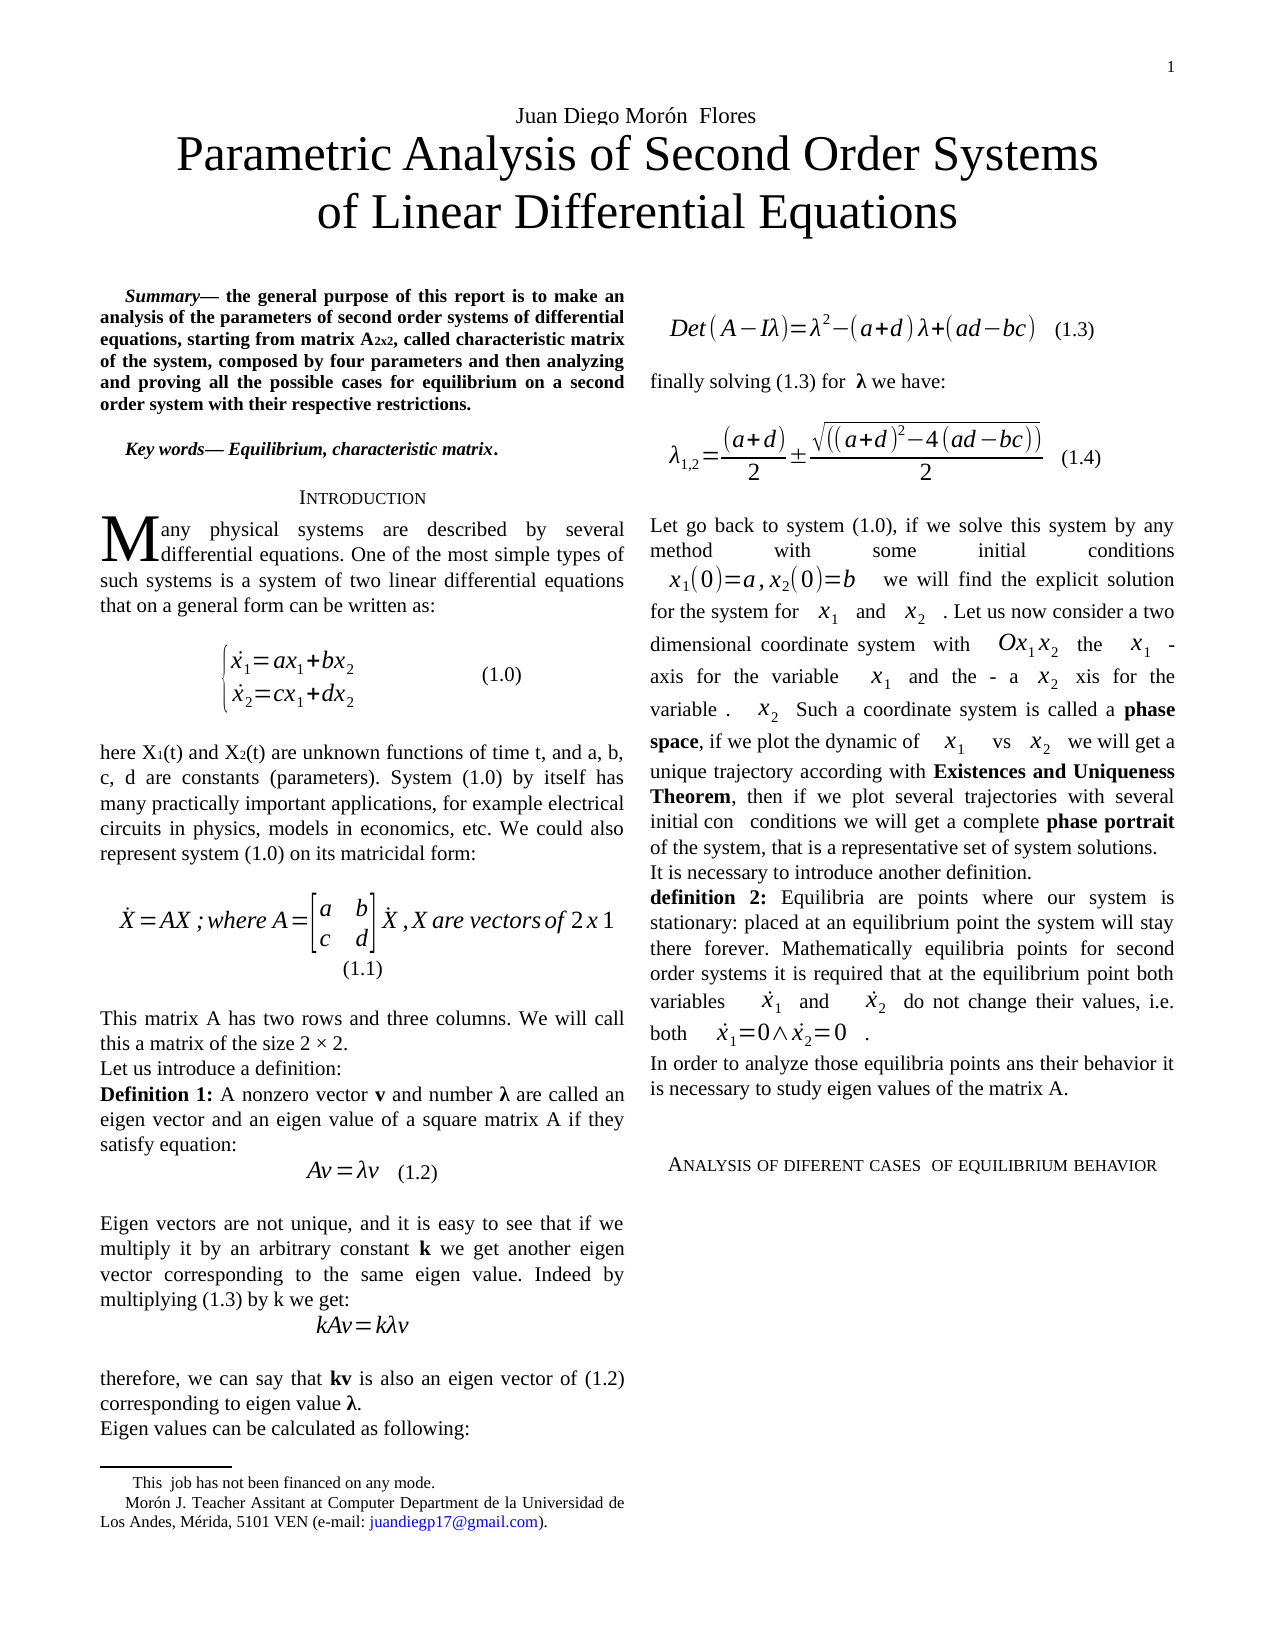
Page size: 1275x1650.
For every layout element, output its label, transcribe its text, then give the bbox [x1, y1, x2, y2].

text therefore, we can say that kv is also an eigen vector of (1.2) corresponding to eigen value λ. [100, 1366, 625, 1415]
text This job has not been financed on any mode. [100, 1473, 625, 1492]
text (1.4) [650, 420, 1175, 487]
text Let us introduce a definition: [100, 1056, 625, 1080]
subtitle Introduction [100, 485, 625, 509]
text Juan Diego Morón Flores [163, 102, 1108, 124]
text (1.2) [100, 1157, 625, 1185]
subtitle Analysis of diferent cases of equilibrium behavior [650, 1152, 1175, 1176]
text Definition 1: A nonzero vector v and number λ are called an eigen vector and an eigen value of a square matrix A if they satisfy equation: [100, 1082, 625, 1156]
text (1.3) [650, 310, 1175, 343]
text definition 2: Equilibria are points where our system is stationary: placed at an equilibrium point the system will stay there forever. Mathematically equilibria points for second order systems it is required that at the equilibrium point both variables and do not change their values, i.e. both . [650, 885, 1175, 1050]
text (1.0) [100, 643, 625, 714]
text Eigen vectors are not unique, and it is easy to see that if we multiply it by an arbitrary constant k we get another eigen vector corresponding to the same eigen value. Indeed by multiplying (1.3) by k we get: [100, 1211, 625, 1311]
text Let go back to system (1.0), if we solve this system by any method with some initial conditions we will find the explicit solution for the system forand. Let us now consider a two dimensional coordinate system with the - axis for the variable and the - axis for the variable . Such a coordinate system is called a phase space, if we plot the dynamic of vswe will get a unique trajectory according with Existences and Uniqueness Theorem, then if we plot several trajectories with several initial con conditions we will get a complete phase portrait of the system, that is a representative set of system solutions. [650, 513, 1175, 859]
text Key words— Equilibrium, characteristic matrix. [100, 438, 625, 460]
text Summary— the general purpose of this report is to make an analysis of the parameters of second order systems of differential equations, starting from matrix A2x2, called characteristic matrix of the system, composed by four parameters and then analyzing and proving all the possible cases for equilibrium on a second order system with their respective restrictions. [100, 285, 625, 414]
text In order to analyze those equilibria points ans their behavior it is necessary to study eigen values of the matrix A. [650, 1051, 1175, 1100]
text (1.1) [100, 891, 625, 979]
text Eigen values can be calculated as following: [100, 1416, 625, 1440]
text This matrix A has two rows and three columns. We will call this a matrix of the size 2 × 2. [100, 1006, 625, 1055]
text It is necessary to introduce another definition. [650, 860, 1175, 884]
text finally solving (1.3) for λ we have: [650, 369, 1175, 393]
text here X1(t) and X2(t) are unknown functions of time t, and a, b, c, d are constants (parameters). System (1.0) by itself has many practically important applications, for example electrical circuits in physics, models in economics, etc. We could also represent system (1.0) on its matricidal form: [100, 740, 625, 865]
title Parametric Analysis of Second Order Systems of Linear Differential Equations [150, 124, 1125, 239]
text Many physical systems are described by several differential equations. One of the most simple types of such systems is a system of two linear differential equations that on a general form can be written as: [100, 517, 625, 617]
text Morón J. Teacher Assitant at Computer Department de la Universidad de Los Andes, Mérida, 5101 VEN (e-mail: juandiegp17@gmail.com). [100, 1492, 625, 1531]
